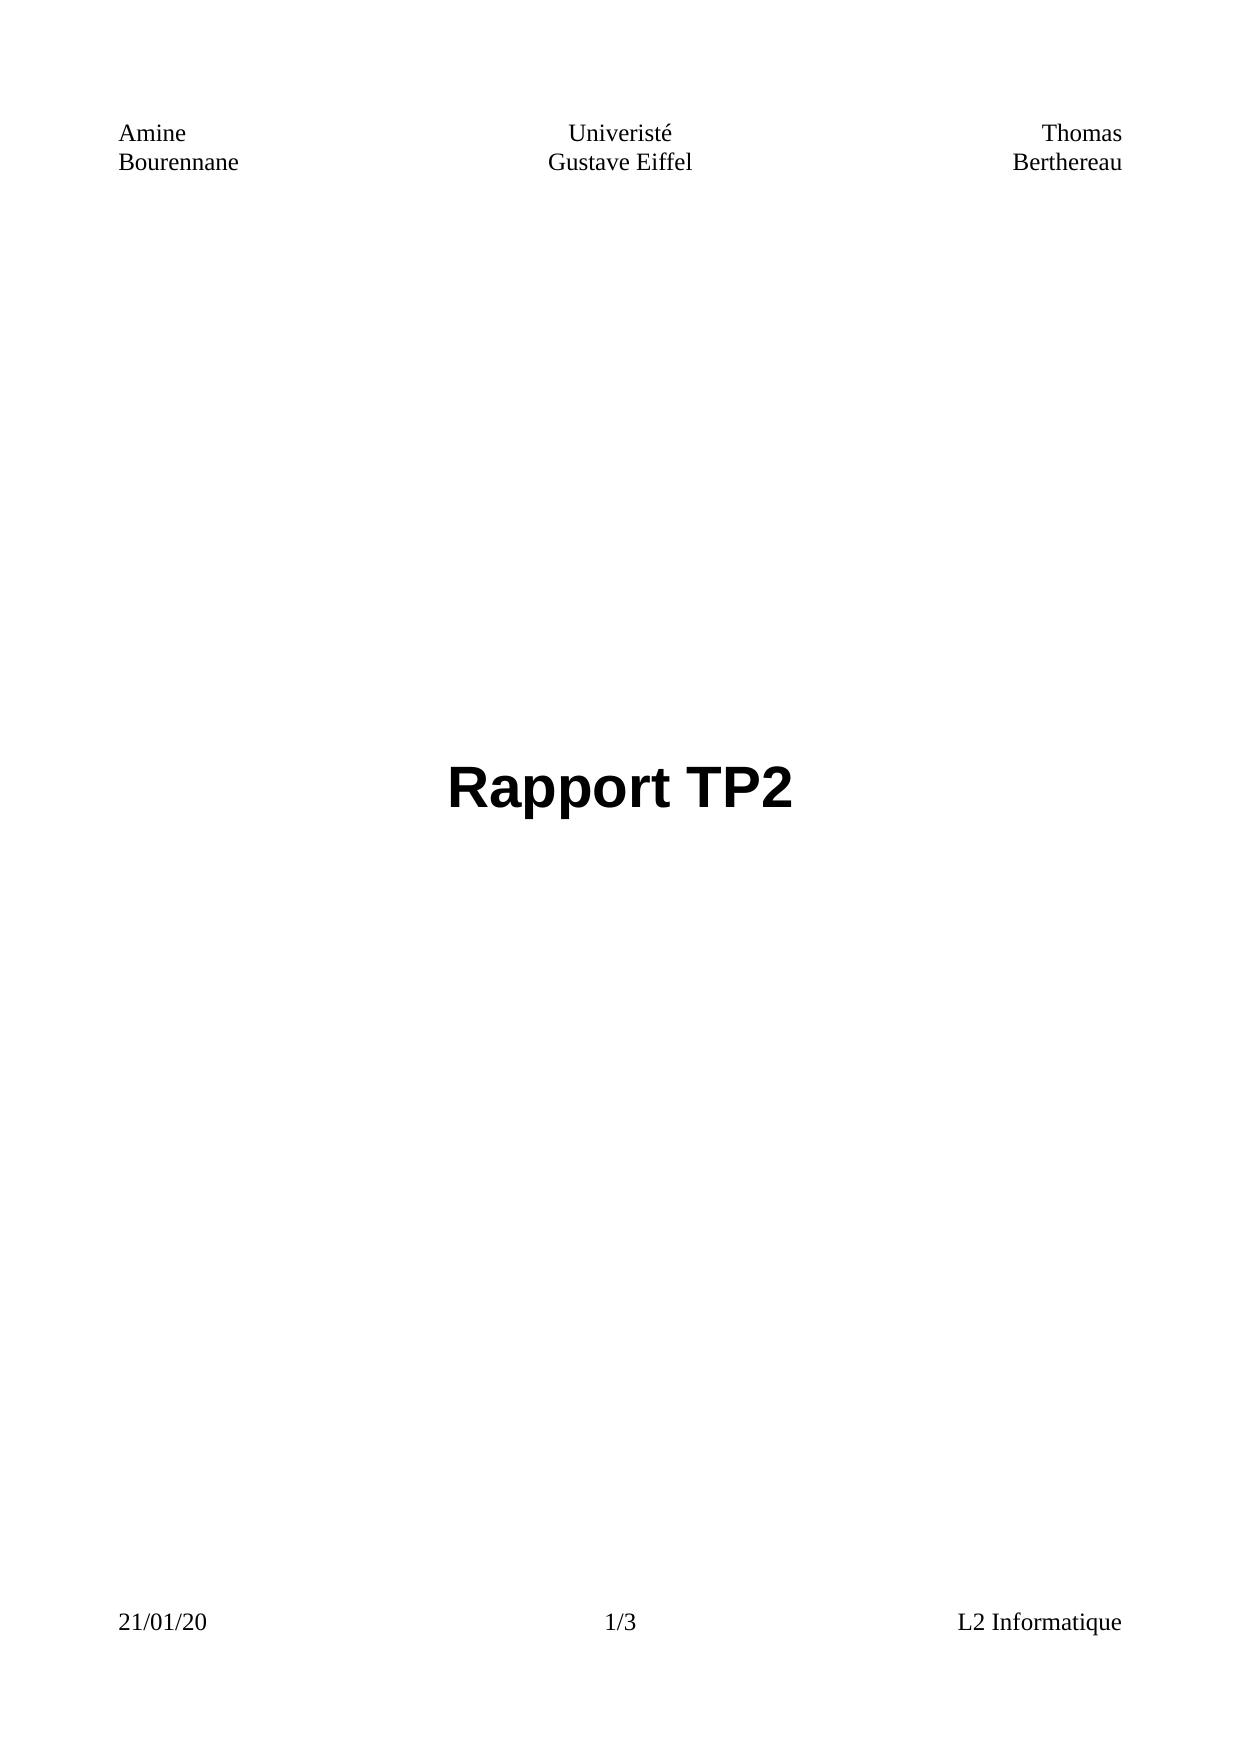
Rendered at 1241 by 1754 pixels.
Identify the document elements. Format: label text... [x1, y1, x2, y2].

title Rapport TP2 [118, 753, 1122, 820]
